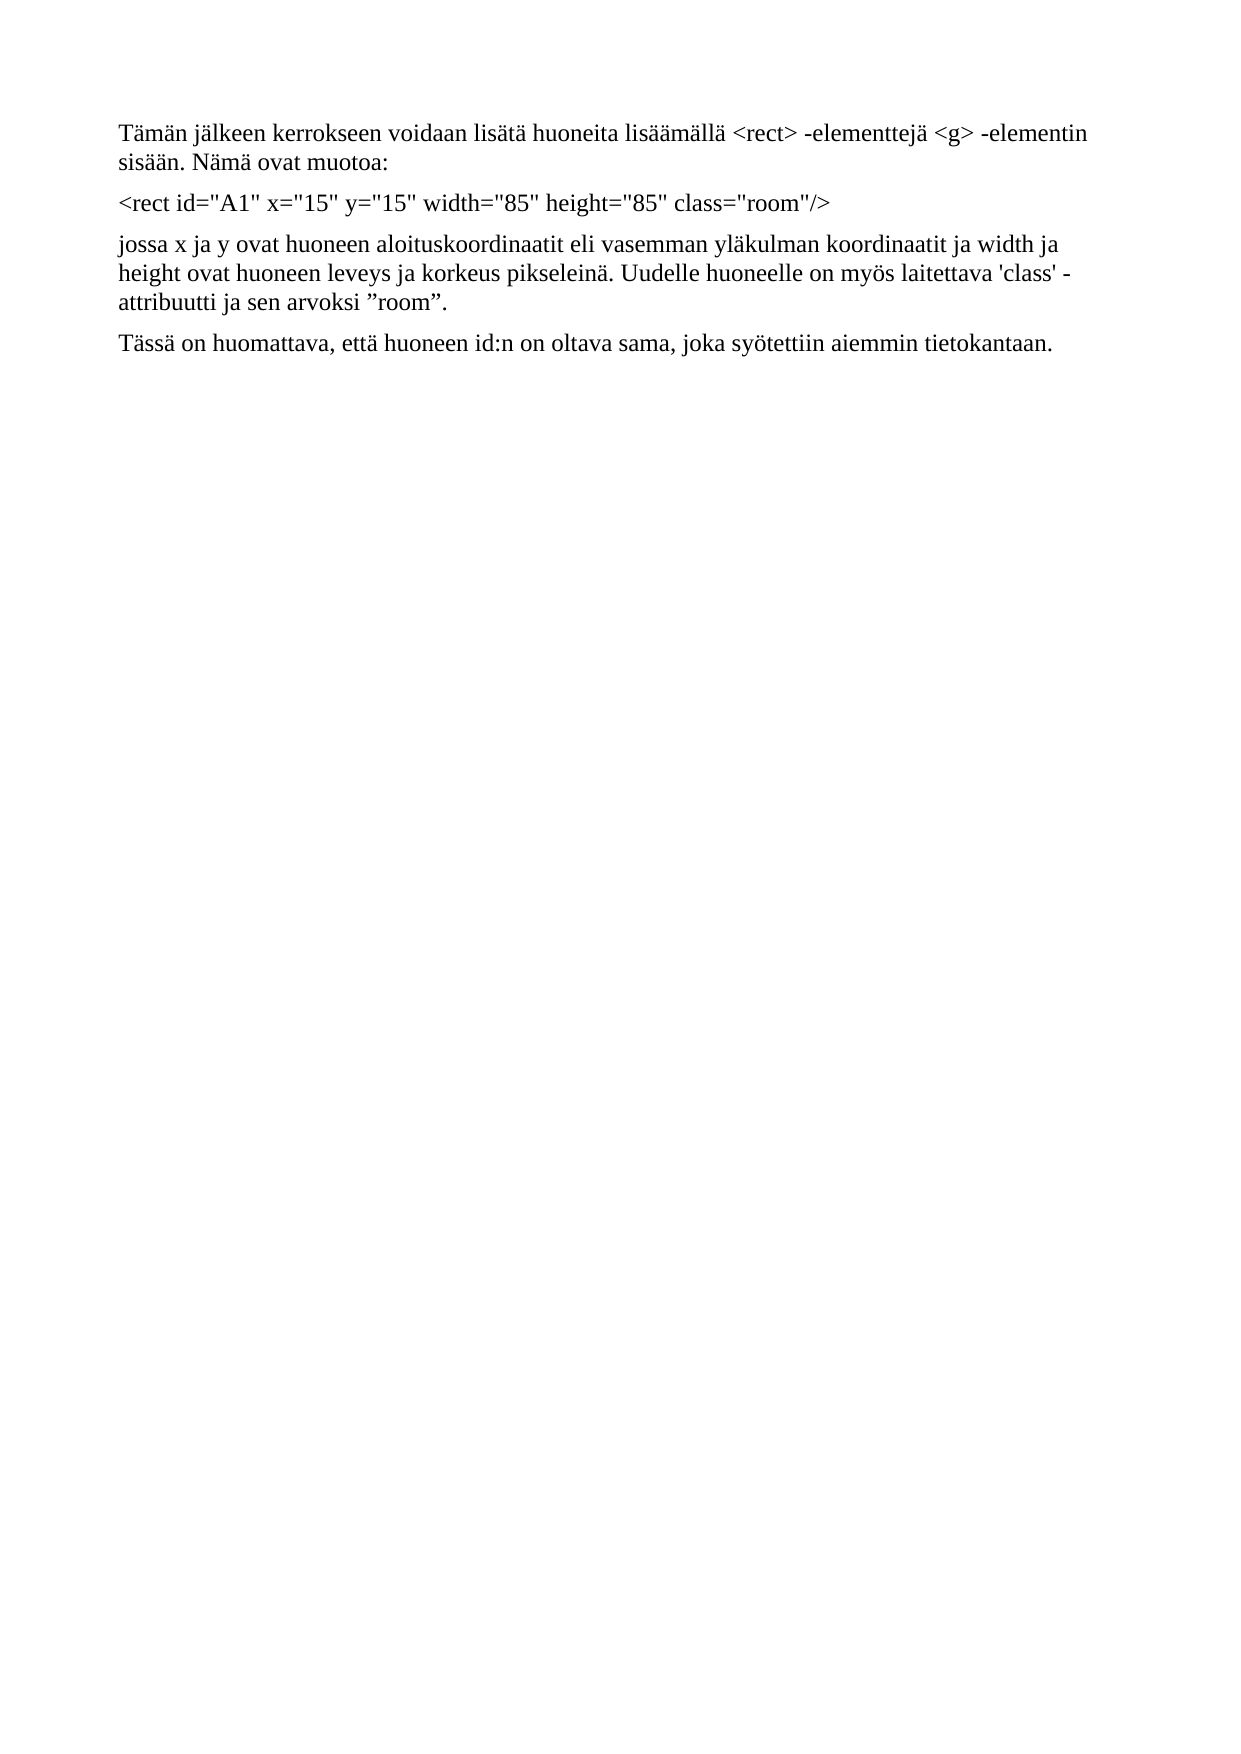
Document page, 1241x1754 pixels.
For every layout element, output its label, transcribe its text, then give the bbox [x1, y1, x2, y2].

text Tässä on huomattava, että huoneen id:n on oltava sama, joka syötettiin aiemmin tietokantaan. [118, 328, 1122, 357]
text Tämän jälkeen kerrokseen voidaan lisätä huoneita lisäämällä <rect> -elementtejä <g> -elementin sisään. Nämä ovat muotoa: [118, 118, 1122, 176]
text <rect id="A1" x="15" y="15" width="85" height="85" class="room"/> [118, 188, 1122, 217]
text jossa x ja y ovat huoneen aloituskoordinaatit eli vasemman yläkulman koordinaatit ja width ja height ovat huoneen leveys ja korkeus pikseleinä. Uudelle huoneelle on myös laitettava 'class' -attribuutti ja sen arvoksi ”room”. [118, 229, 1122, 316]
